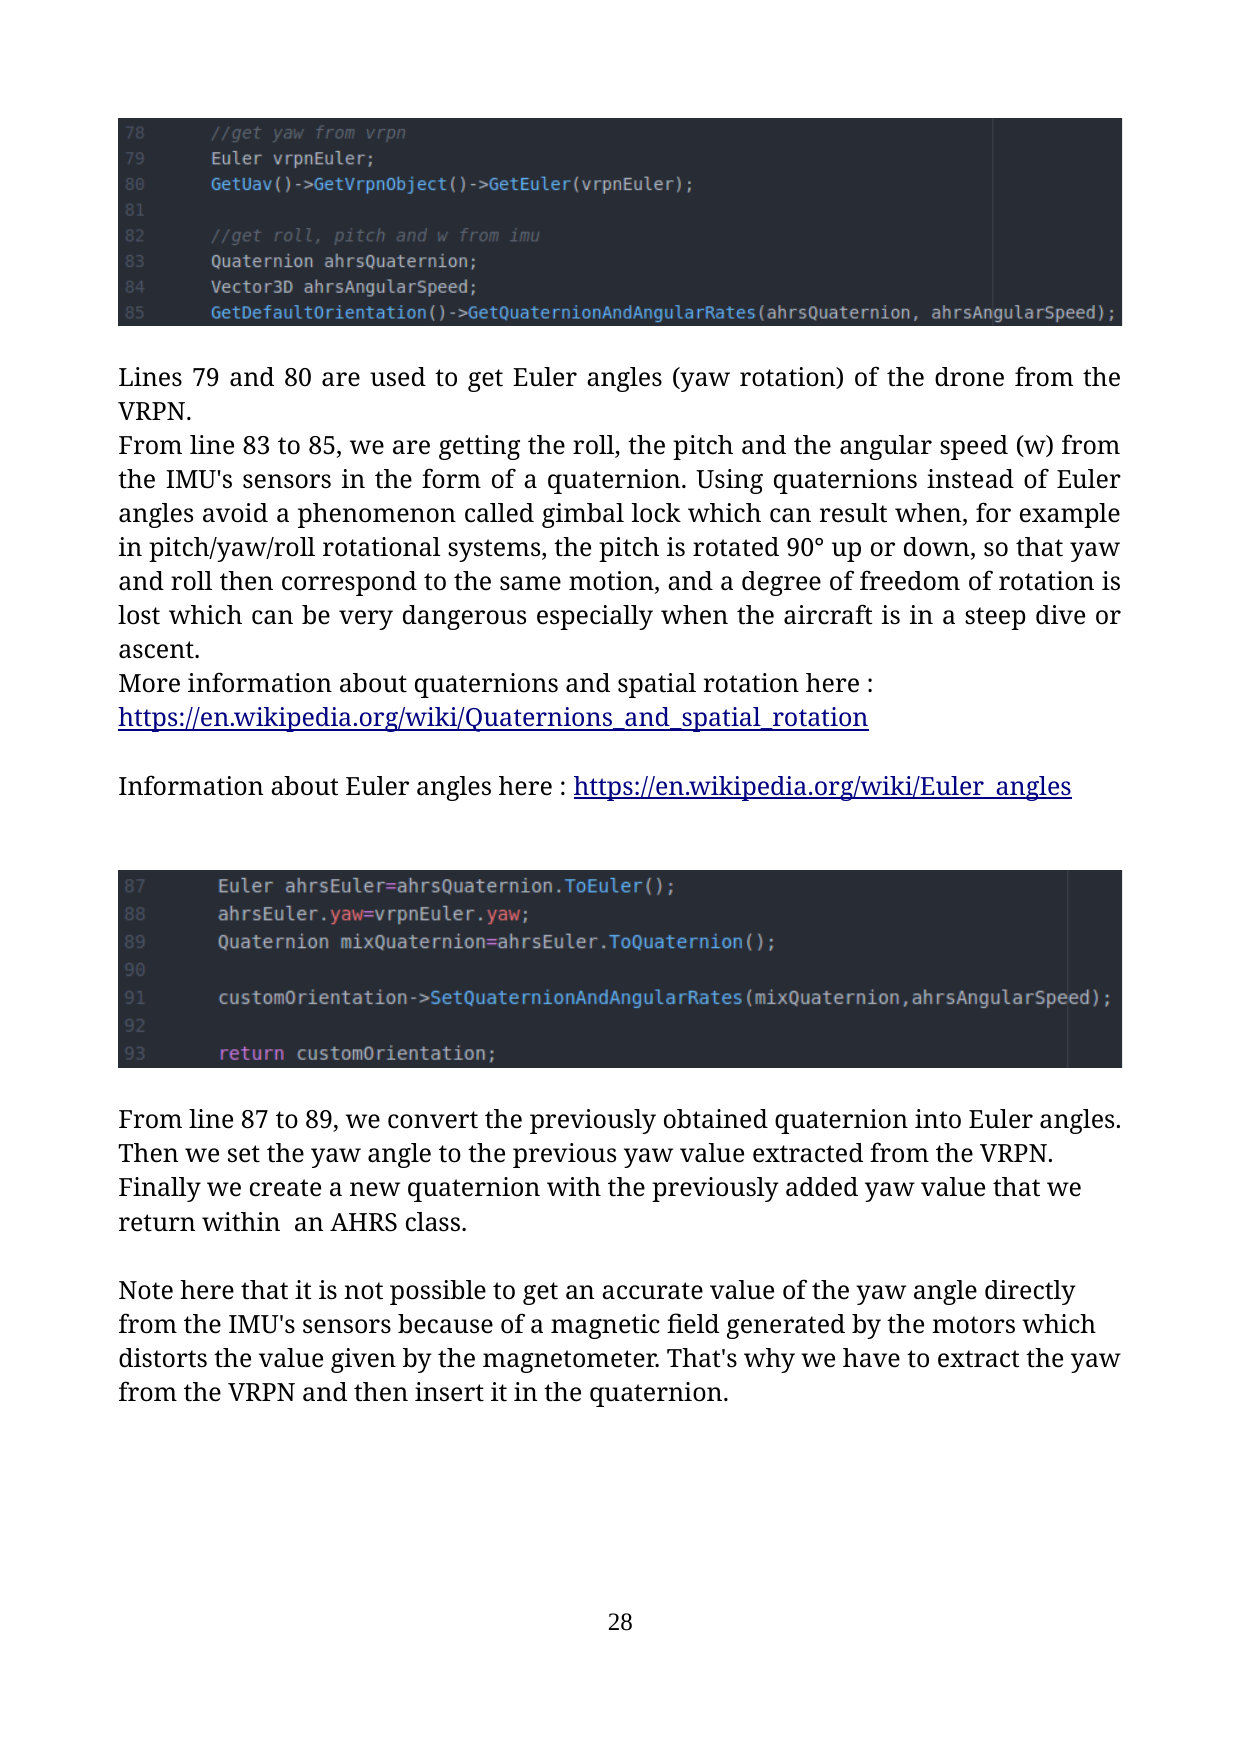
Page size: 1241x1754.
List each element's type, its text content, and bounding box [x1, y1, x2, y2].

text More information about quaternions and spatial rotation here : https://en.wikipedia.org/wiki/Quaternions_and_spatial_rotation [118, 666, 1122, 734]
picture [118, 870, 1123, 1068]
text Lines 79 and 80 are used to get Euler angles (yaw rotation) of the drone from the VRPN. [118, 359, 1122, 428]
text Information about Euler angles here : https://en.wikipedia.org/wiki/Euler_angles [118, 768, 1122, 802]
text Finally we create a new quaternion with the previously added yaw value that we return within an AHRS class. [118, 1170, 1122, 1238]
text From line 83 to 85, we are getting the roll, the pitch and the angular speed (w) from the IMU's sensors in the form of a quaternion. Using quaternions instead of Euler angles avoid a phenomenon called gimbal lock which can result when, for example in pitch/yaw/roll rotational systems, the pitch is rotated 90° up or down, so that yaw and roll then correspond to the same motion, and a degree of freedom of rotation is lost which can be very dangerous especially when the aircraft is in a steep dive or ascent. [118, 428, 1122, 666]
text From line 87 to 89, we convert the previously obtained quaternion into Euler angles. [118, 1102, 1122, 1136]
text Note here that it is not possible to get an accurate value of the yaw angle directly from the IMU's sensors because of a magnetic field generated by the motors which distorts the value given by the magnetometer. That's why we have to extract the yaw from the VRPN and then insert it in the quaternion. [118, 1272, 1122, 1408]
picture [118, 118, 1123, 326]
text Then we set the yaw angle to the previous yaw value extracted from the VRPN. [118, 1136, 1122, 1170]
